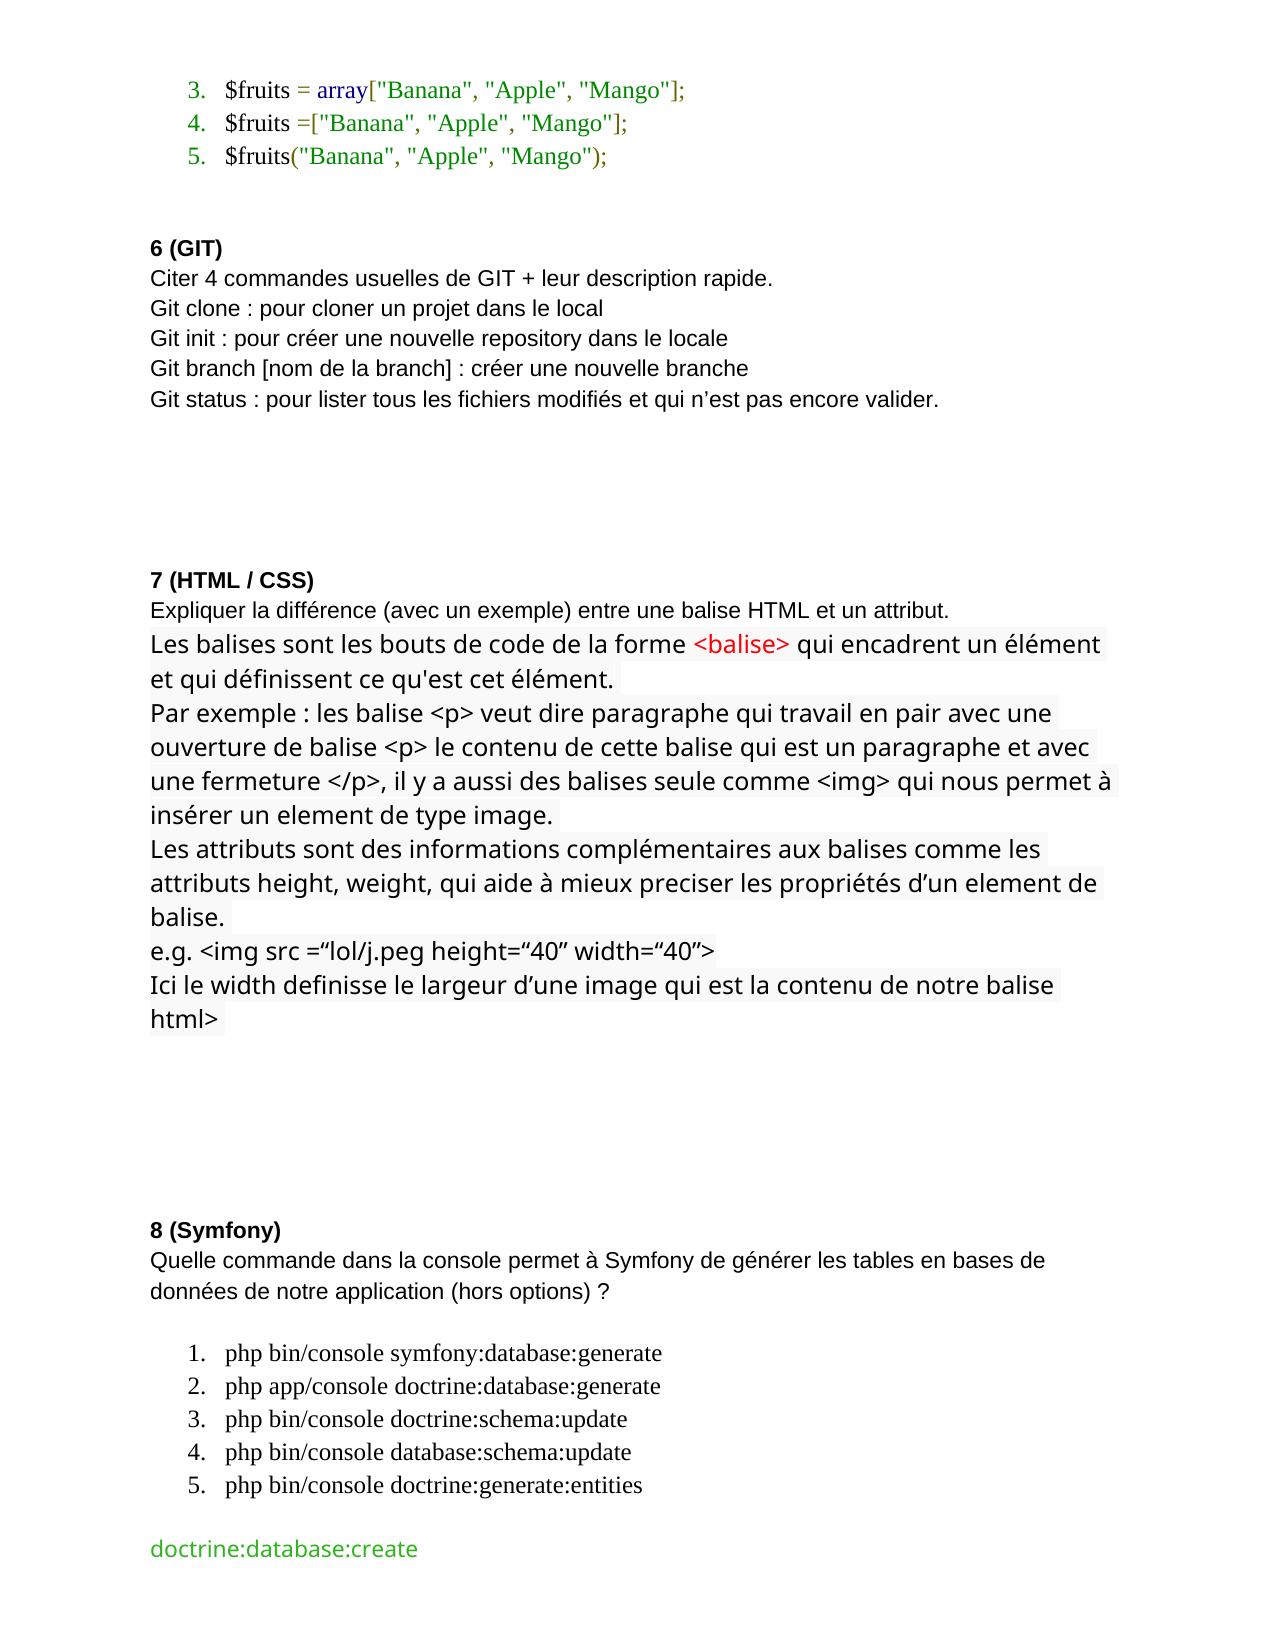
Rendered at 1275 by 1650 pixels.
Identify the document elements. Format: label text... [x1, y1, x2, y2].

text Git branch [nom de la branch] : créer une nouvelle branche [150, 355, 1125, 382]
text Git clone : pour cloner un projet dans le local [150, 295, 1125, 321]
list php app/console doctrine:database:generate [187, 1371, 1125, 1400]
text 8 (Symfony) [150, 1217, 1125, 1243]
text Git status : pour lister tous les fichiers modifiés et qui n’est pas encore valider. [150, 386, 1125, 412]
text 7 (HTML / CSS) [150, 567, 1125, 593]
text Les attributs sont des informations complémentaires aux balises comme les attributs height, weight, qui aide à mieux preciser les propriétés d’un element de balise. [150, 832, 1125, 934]
list $fruits =["Banana", "Apple", "Mango"]; [187, 108, 1125, 137]
list php bin/console doctrine:generate:entities [187, 1470, 1125, 1499]
text 6 (GIT) [150, 234, 1125, 261]
list php bin/console symfony:database:generate [187, 1338, 1125, 1367]
text Les balises sont les bouts de code de la forme <balise> qui encadrent un élément et qui définissent ce qu'est cet élément. [150, 627, 1125, 695]
text e.g. <img src =“lol/j.peg height=“40” width=“40”> [150, 934, 1125, 968]
text Quelle commande dans la console permet à Symfony de générer les tables en bases de données de notre application (hors options) ? [150, 1247, 1125, 1304]
text Par exemple : les balise <p> veut dire paragraphe qui travail en pair avec une ouverture de balise <p> le contenu de cette balise qui est un paragraphe et avec une fermeture </p>, il y a aussi des balises seule comme <img> qui nous permet à insérer un element de type image. [150, 695, 1125, 832]
text doctrine:database:create [150, 1533, 1125, 1564]
list php bin/console doctrine:schema:update [187, 1404, 1125, 1433]
list $fruits = array["Banana", "Apple", "Mango"]; [187, 75, 1125, 104]
text Expliquer la différence (avec un exemple) entre une balise HTML et un attribut. [150, 597, 1125, 623]
list $fruits("Banana", "Apple", "Mango"); [187, 141, 1125, 170]
list php bin/console database:schema:update [187, 1437, 1125, 1466]
text Citer 4 commandes usuelles de GIT + leur description rapide. [150, 265, 1125, 291]
text Git init : pour créer une nouvelle repository dans le locale [150, 325, 1125, 351]
text Ici le width definisse le largeur d’une image qui est la contenu de notre balise html> [150, 968, 1125, 1036]
